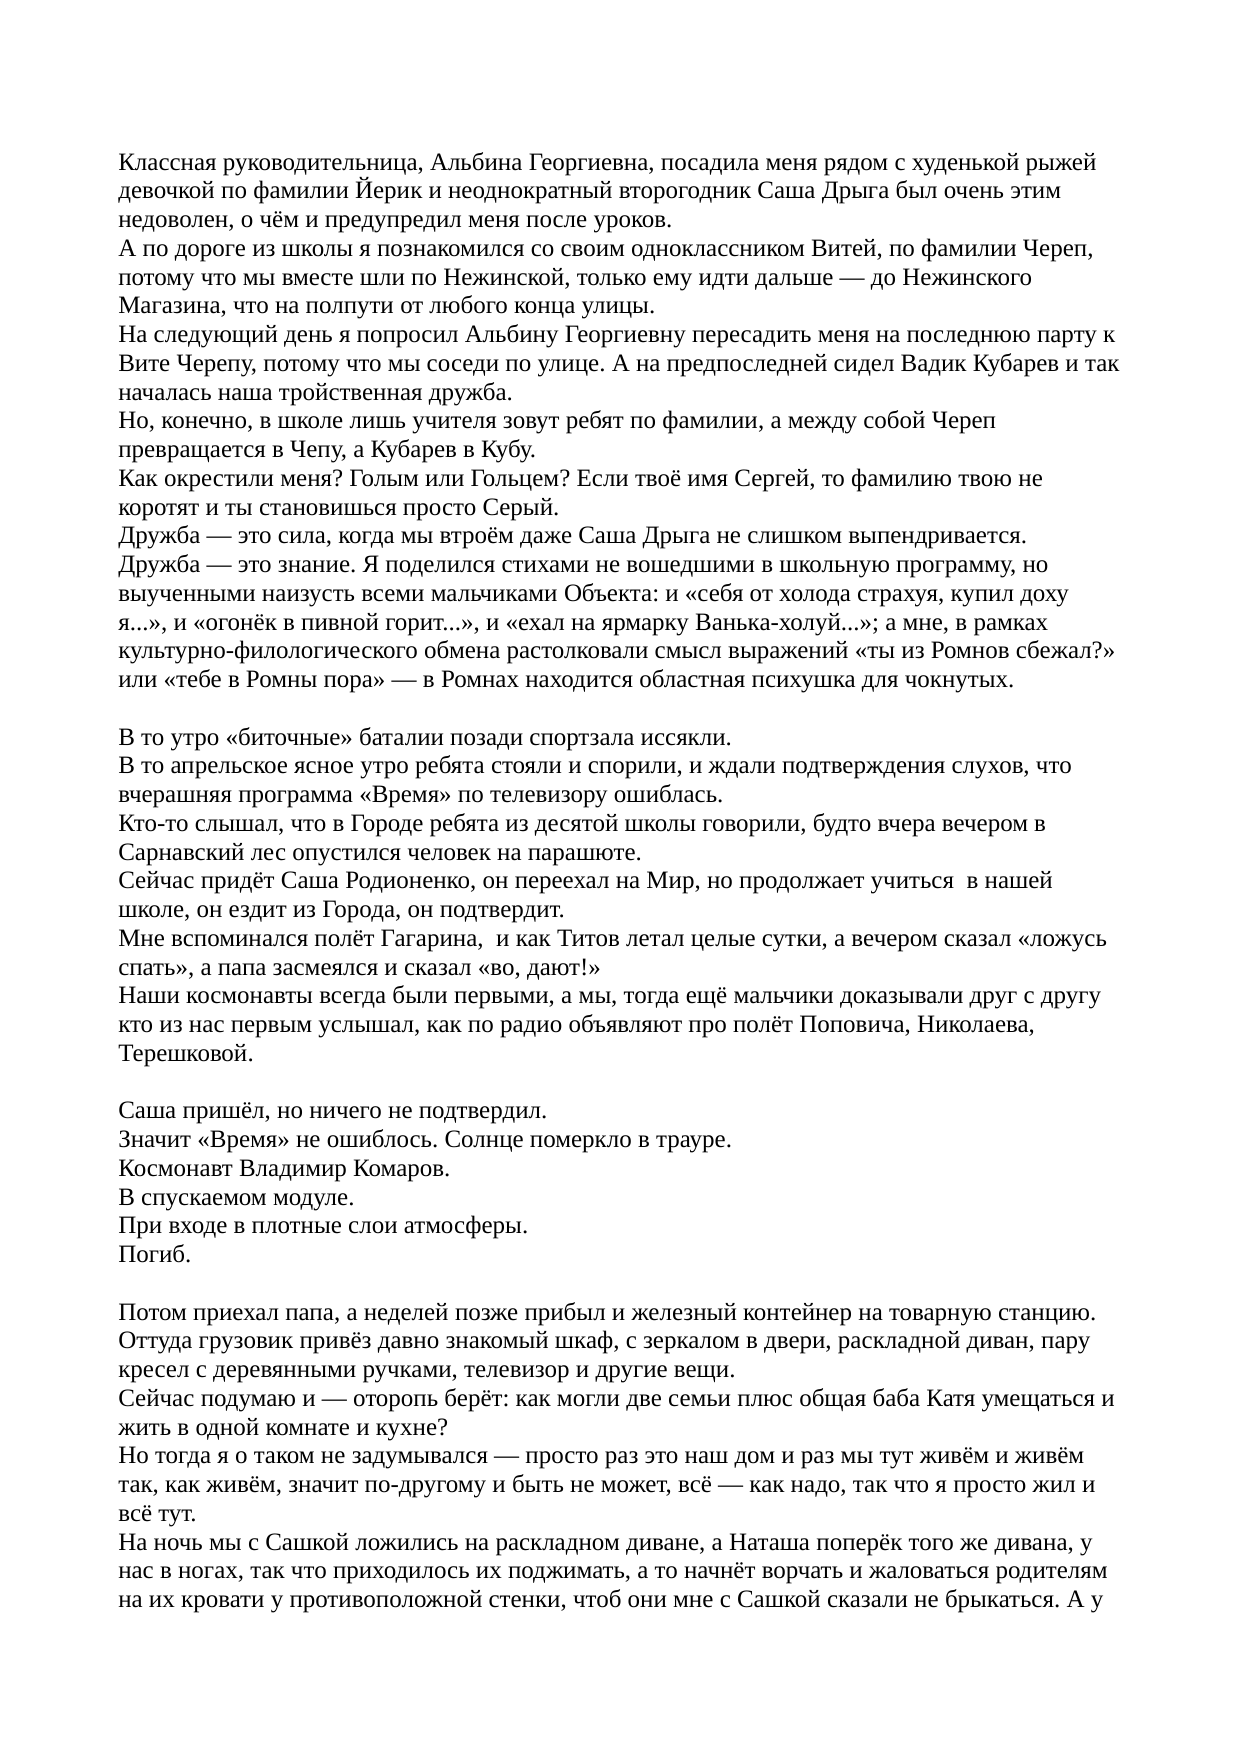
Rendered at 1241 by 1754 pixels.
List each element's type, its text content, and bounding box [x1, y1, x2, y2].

text Сейчас придёт Саша Родионенко, он переехал на Мир, но продолжает учиться в нашей школе, он ездит из Города, он подтвердит. [118, 866, 1122, 923]
text На ночь мы с Сашкой ложились на раскладном диване, а Наташа поперёк того же дивана, у нас в ногах, так что приходилось их поджимать, а то начнёт ворчать и жаловаться родителям на их кровати у противоположной стенки, чтоб они мне с Сашкой сказали не брыкаться. А у [118, 1527, 1122, 1613]
text Сейчас подумаю и — оторопь берёт: как могли две семьи плюс общая баба Катя умещаться и жить в одной комнате и кухне? [118, 1383, 1122, 1441]
text Но тогда я о таком не задумывался — просто раз это наш дом и раз мы тут живём и живём так, как живём, значит по-другому и быть не может, всё — как надо, так что я просто жил и всё тут. [118, 1441, 1122, 1527]
text Мне вспоминался полёт Гагарина, и как Титов летал целые сутки, а вечером сказал «ложусь спать», а папа засмеялся и сказал «во, дают!» [118, 923, 1122, 981]
text В то утро «биточные» баталии позади спортзала иссякли. [118, 722, 1122, 751]
text Кто-то слышал, что в Городе ребята из десятой школы говорили, будто вчера вечером в Сарнавский лес опустился человек на парашюте. [118, 808, 1122, 866]
text На следующий день я попросил Альбину Георгиевну пересадить меня на последнюю парту к Вите Черепу, потому что мы соседи по улице. А на предпоследней сидел Вадик Кубарев и так началась наша тройственная дружба. [118, 319, 1122, 406]
text Как окрестили меня? Голым или Гольцем? Если твоё имя Сергей, то фамилию твою не коротят и ты становишься просто Серый. [118, 463, 1122, 521]
text Саша пришёл, но ничего не подтвердил. [118, 1096, 1122, 1124]
text Дружба — это сила, когда мы втроём даже Саша Дрыга не слишком выпендривается. [118, 521, 1122, 549]
text Классная руководительница, Альбина Георгиевна, посадила меня рядом с худенькой рыжей девочкой по фамилии Йерик и неоднократный второгодник Саша Дрыга был очень этим недоволен, о чём и предупредил меня после уроков. [118, 147, 1122, 233]
text В то апрельское ясное утро ребята стояли и спорили, и ждали подтверждения слухов, что вчерашняя программа «Время» по телевизору ошиблась. [118, 751, 1122, 808]
text Дружба — это знание. Я поделился стихами не вошедшими в школьную программу, но выученными наизусть всеми мальчиками Объекта: и «себя от холода страхуя, купил доху я...», и «огонёк в пивной горит...», и «ехал на ярмарку Ванька-холуй...»; а мне, в рамках культурно-филологического обмена растолковали смысл выражений «ты из Ромнов сбежал?» или «тебе в Ромны пора» — в Ромнах находится областная психушка для чокнутых. [118, 549, 1122, 693]
text Наши космонавты всегда были первыми, а мы, тогда ещё мальчики доказывали друг с другу кто из нас первым услышал, как по радио объявляют про полёт Поповича, Николаева, Терешковой. [118, 981, 1122, 1067]
text В спускаемом модуле. [118, 1182, 1122, 1211]
text Погиб. [118, 1239, 1122, 1268]
text Но, конечно, в школе лишь учителя зовут ребят по фамилии, а между собой Череп превращается в Чепу, а Кубарев в Кубу. [118, 406, 1122, 463]
text Космонавт Владимир Комаров. [118, 1153, 1122, 1182]
text А по дороге из школы я познакомился со своим одноклассником Витей, по фамилии Череп, потому что мы вместе шли по Нежинской, только ему идти дальше — до Нежинского Магазина, что на полпути от любого конца улицы. [118, 233, 1122, 319]
text При входе в плотные слои атмосферы. [118, 1211, 1122, 1239]
text Потом приехал папа, а неделей позже прибыл и железный контейнер на товарную станцию. Оттуда грузовик привёз давно знакомый шкаф, с зеркалом в двери, раскладной диван, пару кресел с деревянными ручками, телевизор и другие вещи. [118, 1297, 1122, 1383]
text Значит «Время» не ошиблось. Солнце померкло в трауре. [118, 1124, 1122, 1153]
